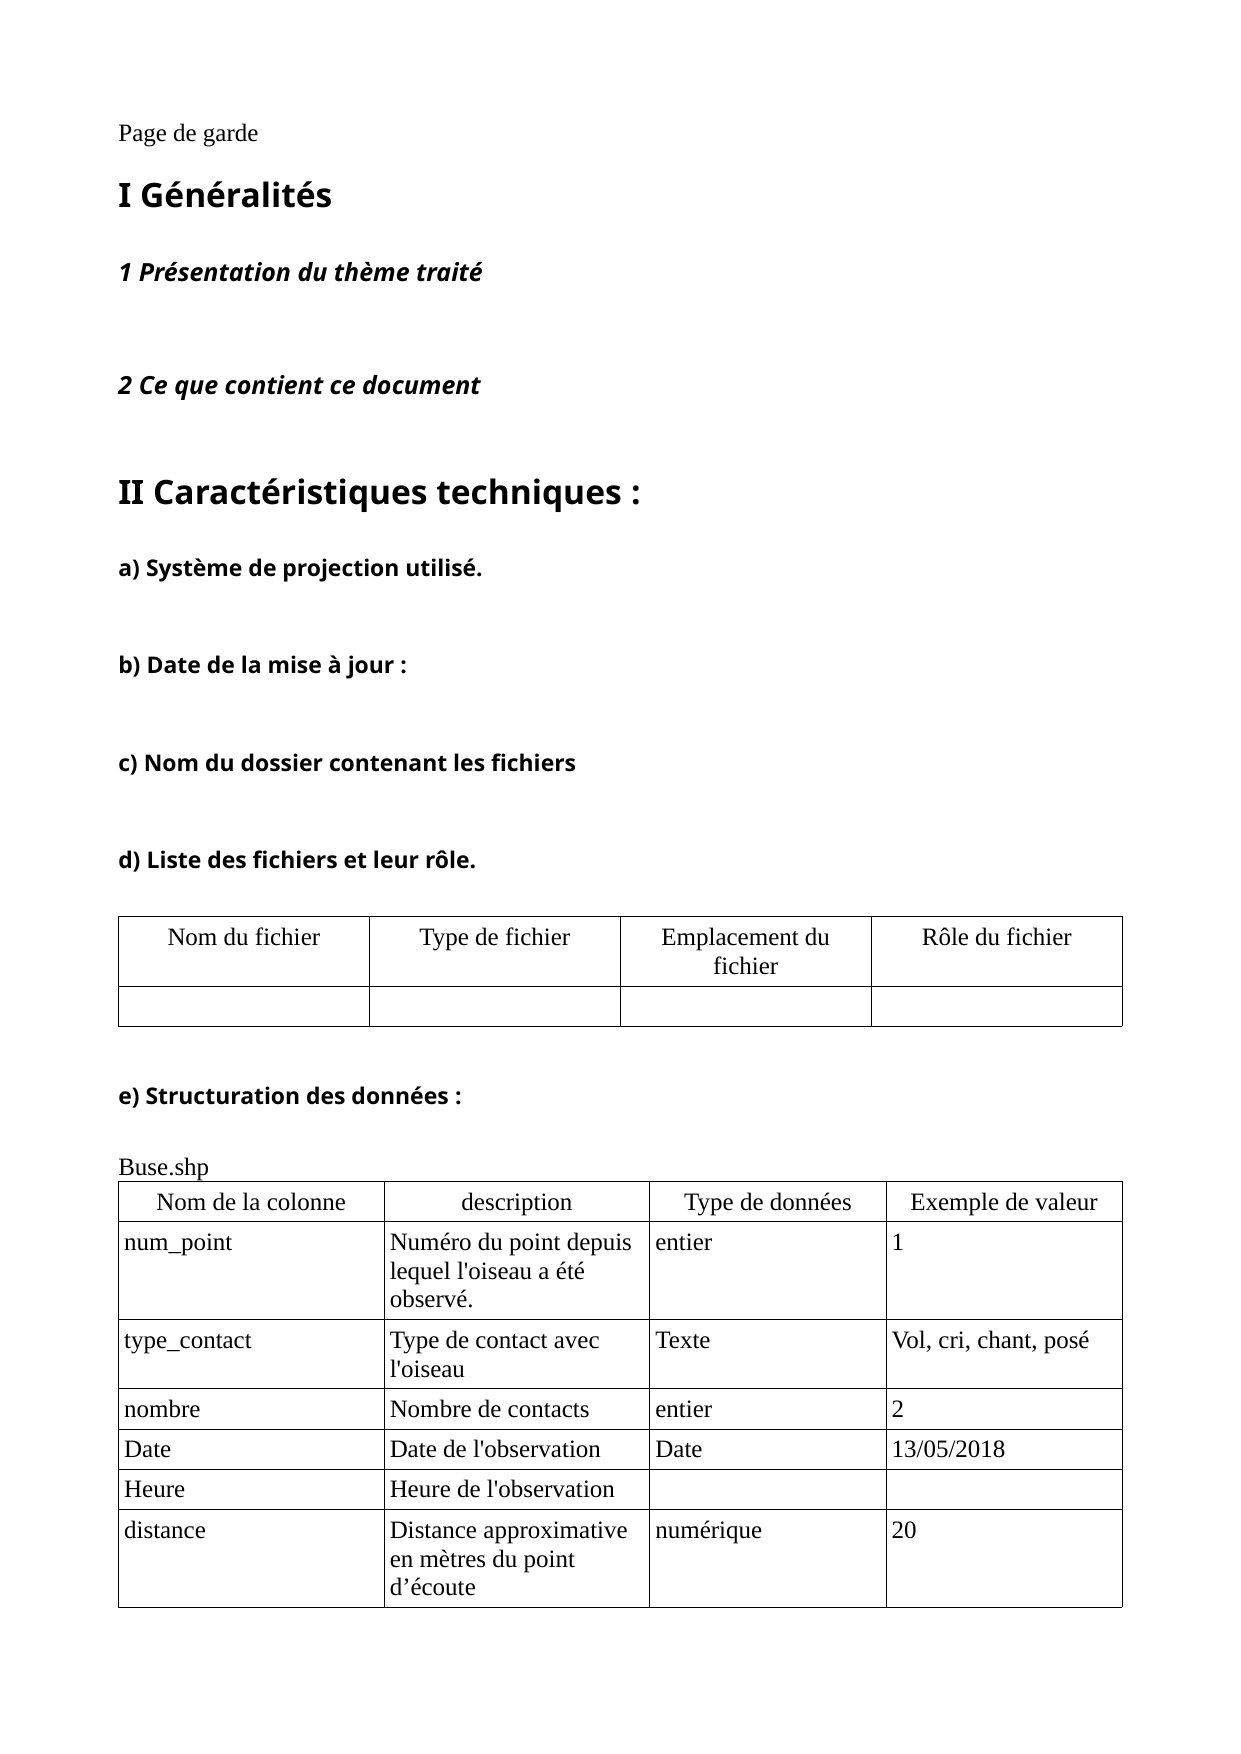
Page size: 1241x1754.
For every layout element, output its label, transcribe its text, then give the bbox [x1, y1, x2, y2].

table_cell [621, 987, 871, 1026]
subtitle Présentation du thème traité [118, 255, 1122, 289]
table_cell [872, 987, 1122, 1026]
table_cell Vol, cri, chant, posé [887, 1320, 1122, 1388]
table_cell Date de l'observation [385, 1430, 649, 1469]
table_cell numérique [650, 1510, 886, 1607]
table_cell nombre [119, 1389, 384, 1428]
table_cell Date [650, 1430, 886, 1469]
table_cell 13/05/2018 [887, 1430, 1122, 1469]
table_header Nom de la colonne [119, 1182, 384, 1221]
table_cell Texte [650, 1320, 886, 1388]
table_cell 2 [887, 1389, 1122, 1428]
table_cell Numéro du point depuis lequel l'oiseau a été observé. [385, 1222, 649, 1319]
table_header Exemple de valeur [887, 1182, 1122, 1221]
table_header Emplacement du fichier [621, 917, 871, 986]
table_cell distance [119, 1510, 384, 1607]
table_cell [370, 987, 620, 1026]
table_cell entier [650, 1389, 886, 1428]
table_cell Date [119, 1430, 384, 1469]
table_cell [650, 1470, 886, 1509]
table_header Type de données [650, 1182, 886, 1221]
table_cell Type de contact avec l'oiseau [385, 1320, 649, 1388]
table_cell entier [650, 1222, 886, 1319]
subtitle Caractéristiques techniques : [118, 468, 1122, 514]
table_cell num_point [119, 1222, 384, 1319]
table_cell [887, 1470, 1122, 1509]
subtitle Structuration des données : [118, 1080, 1122, 1111]
table_cell 1 [887, 1222, 1122, 1319]
table_header Type de fichier [370, 917, 620, 986]
subtitle Généralités [118, 172, 1122, 218]
table_cell Heure [119, 1470, 384, 1509]
text Page de garde [118, 118, 1122, 147]
table_cell type_contact [119, 1320, 384, 1388]
subtitle Liste des fichiers et leur rôle. [118, 844, 1122, 875]
table_cell [119, 987, 369, 1026]
subtitle Ce que contient ce document [118, 368, 1122, 402]
table_header description [385, 1182, 649, 1221]
subtitle Système de projection utilisé. [118, 551, 1122, 583]
table_cell Distance approximative en mètres du point d’écoute [385, 1510, 649, 1607]
subtitle Date de la mise à jour : [118, 649, 1122, 680]
text Buse.shp [118, 1152, 1122, 1181]
table_cell 20 [887, 1510, 1122, 1607]
table_header Rôle du fichier [872, 917, 1122, 986]
table_cell Nombre de contacts [385, 1389, 649, 1428]
table_header Nom du fichier [119, 917, 369, 986]
subtitle Nom du dossier contenant les fichiers [118, 746, 1122, 778]
table_cell Heure de l'observation [385, 1470, 649, 1509]
